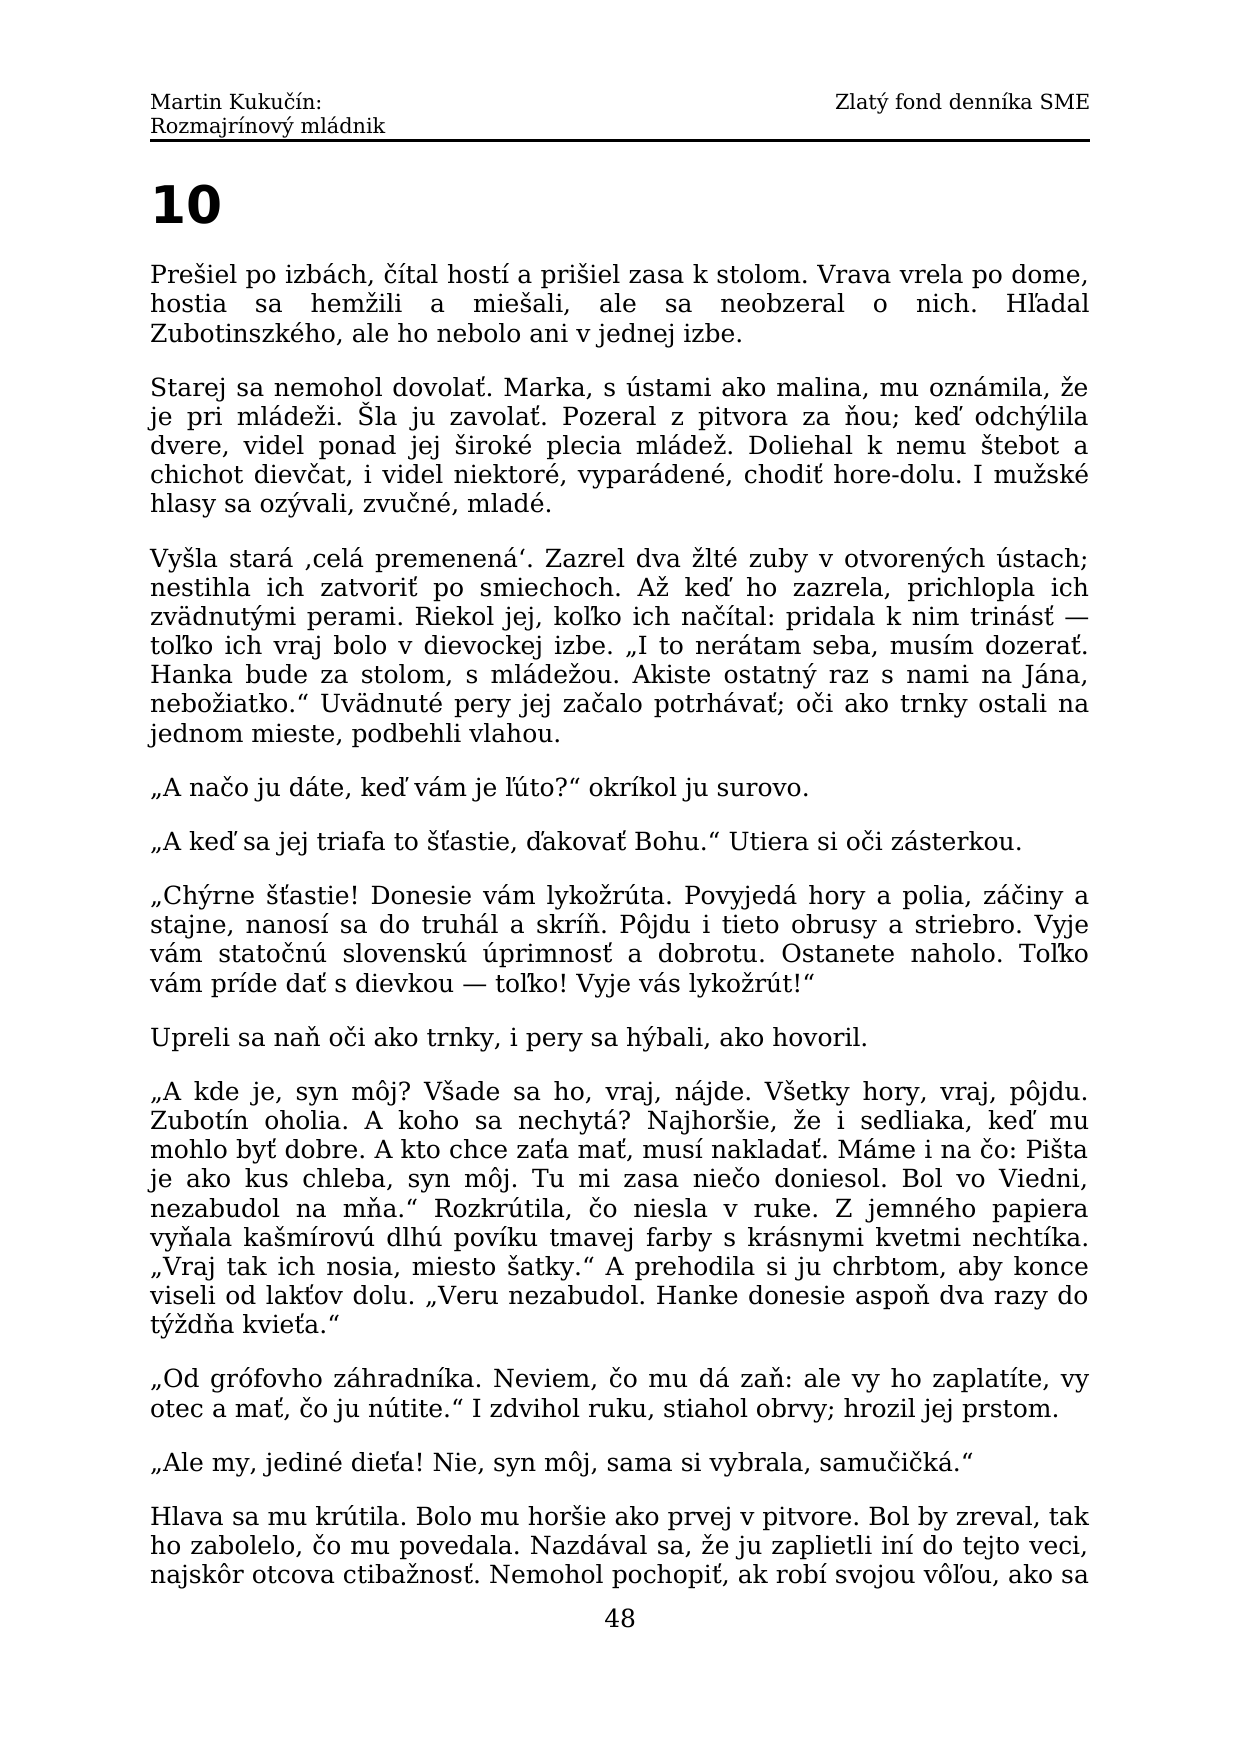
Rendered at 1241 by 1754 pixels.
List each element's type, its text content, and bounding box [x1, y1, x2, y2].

text „Chýrne šťastie! Donesie vám lykožrúta. Povyjedá hory a polia, záčiny a stajne, nanosí sa do truhál a skríň. Pôjdu i tieto obrusy a striebro. Vyje vám statočnú slovenskú úprimnosť a dobrotu. Ostanete naholo. Toľko vám príde dať s dievkou — toľko! Vyje vás lykožrút!“ [150, 881, 1090, 998]
text 10 [150, 175, 1090, 235]
text Prešiel po izbách, čítal hostí a prišiel zasa k stolom. Vrava vrela po dome, hostia sa hemžili a miešali, ale sa neobzeral o nich. Hľadal Zubotinszkého, ale ho nebolo ani v jednej izbe. [150, 260, 1090, 348]
text Upreli sa naň oči ako trnky, i pery sa hýbali, ako hovoril. [150, 1023, 1090, 1052]
text „Od grófovho záhradníka. Neviem, čo mu dá zaň: ale vy ho zaplatíte, vy otec a mať, čo ju nútite.“ I zdvihol ruku, stiahol obrvy; hrozil jej prstom. [150, 1364, 1090, 1423]
text „Ale my, jediné dieťa! Nie, syn môj, sama si vybrala, samučičká.“ [150, 1448, 1090, 1477]
text Starej sa nemohol dovolať. Marka, s ústami ako malina, mu oznámila, že je pri mládeži. Šla ju zavolať. Pozeral z pitvora za ňou; keď odchýlila dvere, videl ponad jej široké plecia mládež. Doliehal k nemu štebot a chichot dievčat, i videl niektoré, vyparádené, chodiť hore-dolu. I mužské hlasy sa ozývali, zvučné, mladé. [150, 373, 1090, 519]
text „A kde je, syn môj? Všade sa ho, vraj, nájde. Všetky hory, vraj, pôjdu. Zubotín oholia. A koho sa nechytá? Najhoršie, že i sedliaka, keď mu mohlo byť dobre. A kto chce zaťa mať, musí nakladať. Máme i na čo: Pišta je ako kus chleba, syn môj. Tu mi zasa niečo doniesol. Bol vo Viedni, nezabudol na mňa.“ Rozkrútila, čo niesla v ruke. Z jemného papiera vyňala kašmírovú dlhú povíku tmavej farby s krásnymi kvetmi nechtíka. „Vraj tak ich nosia, miesto šatky.“ A prehodila si ju chrbtom, aby konce viseli od lakťov dolu. „Veru nezabudol. Hanke donesie aspoň dva razy do týždňa kvieťa.“ [150, 1077, 1090, 1339]
text Hlava sa mu krútila. Bolo mu horšie ako prvej v pitvore. Bol by zreval, tak ho zabolelo, čo mu povedala. Nazdával sa, že ju zaplietli iní do tejto veci, najskôr otcova ctibažnosť. Nemohol pochopiť, ak robí svojou vôľou, ako sa [150, 1502, 1090, 1589]
text „A keď sa jej triafa to šťastie, ďakovať Bohu.“ Utiera si oči zásterkou. [150, 827, 1090, 856]
text Vyšla stará ,celá premenená‘. Zazrel dva žlté zuby v otvorených ústach; nestihla ich zatvoriť po smiechoch. Až keď ho zazrela, prichlopla ich zvädnutými perami. Riekol jej, koľko ich načítal: pridala k nim trinásť — toľko ich vraj bolo v dievockej izbe. „I to nerátam seba, musím dozerať. Hanka bude za stolom, s mládežou. Akiste ostatný raz s nami na Jána, nebožiatko.“ Uvädnuté pery jej začalo potrhávať; oči ako trnky ostali na jednom mieste, podbehli vlahou. [150, 544, 1090, 748]
text „A načo ju dáte, keď vám je ľúto?“ okríkol ju surovo. [150, 773, 1090, 802]
